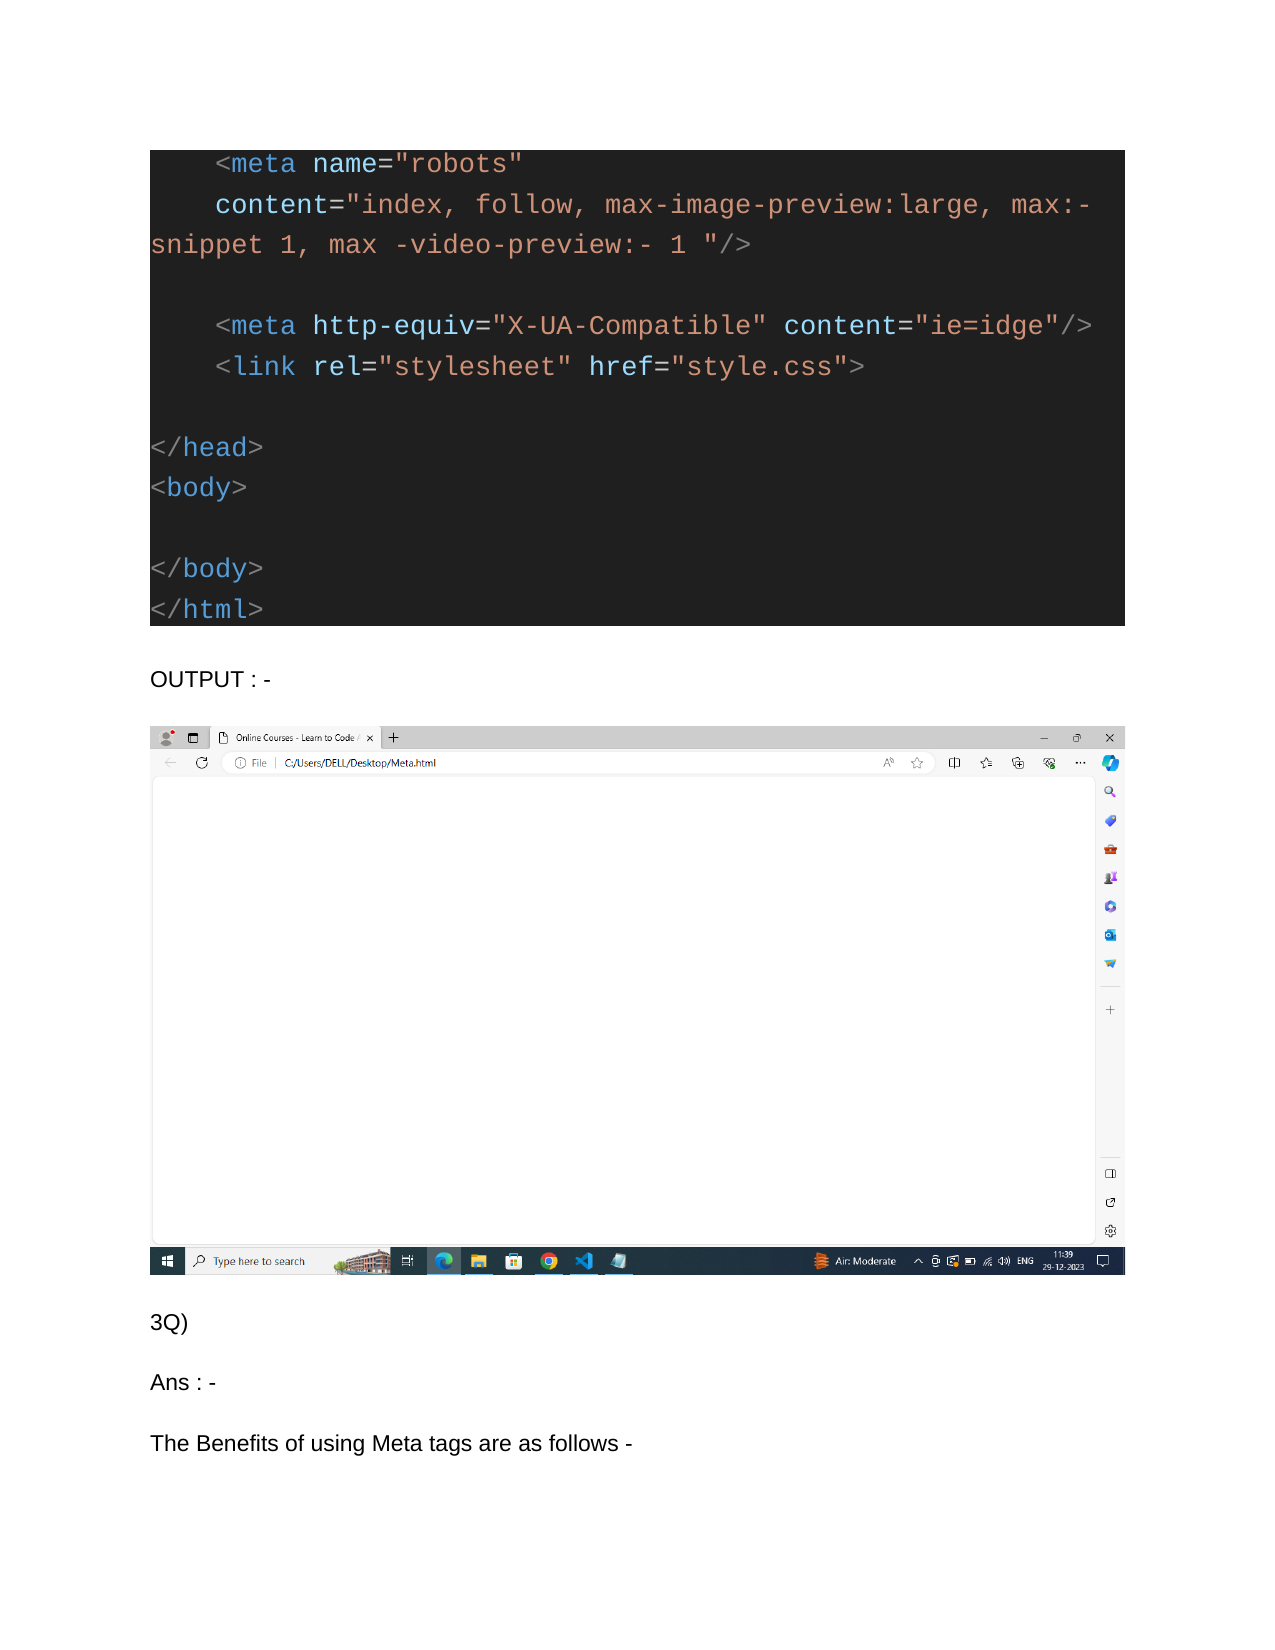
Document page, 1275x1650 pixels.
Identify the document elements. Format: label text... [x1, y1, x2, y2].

text OUTPUT : - [150, 666, 1125, 693]
text </head> [150, 434, 1125, 464]
text <meta http-equiv="X-UA-Compatible" content="ie=idge"/> [150, 312, 1125, 343]
text <meta name="robots" [150, 150, 1125, 181]
text The Benefits of using Meta tags are as follows - [150, 1430, 1125, 1456]
text 3Q) [150, 1309, 1125, 1335]
text <link rel="stylesheet" href="style.css"> [150, 353, 1125, 383]
text <body> [150, 474, 1125, 505]
picture [150, 726, 1125, 1275]
text content="index, follow, max-image-preview:large, max:-snippet 1, max -video-preview:- 1 "/> [150, 191, 1125, 262]
text Ans : - [150, 1369, 1125, 1396]
text </body> [150, 555, 1125, 586]
text </html> [150, 596, 1125, 626]
